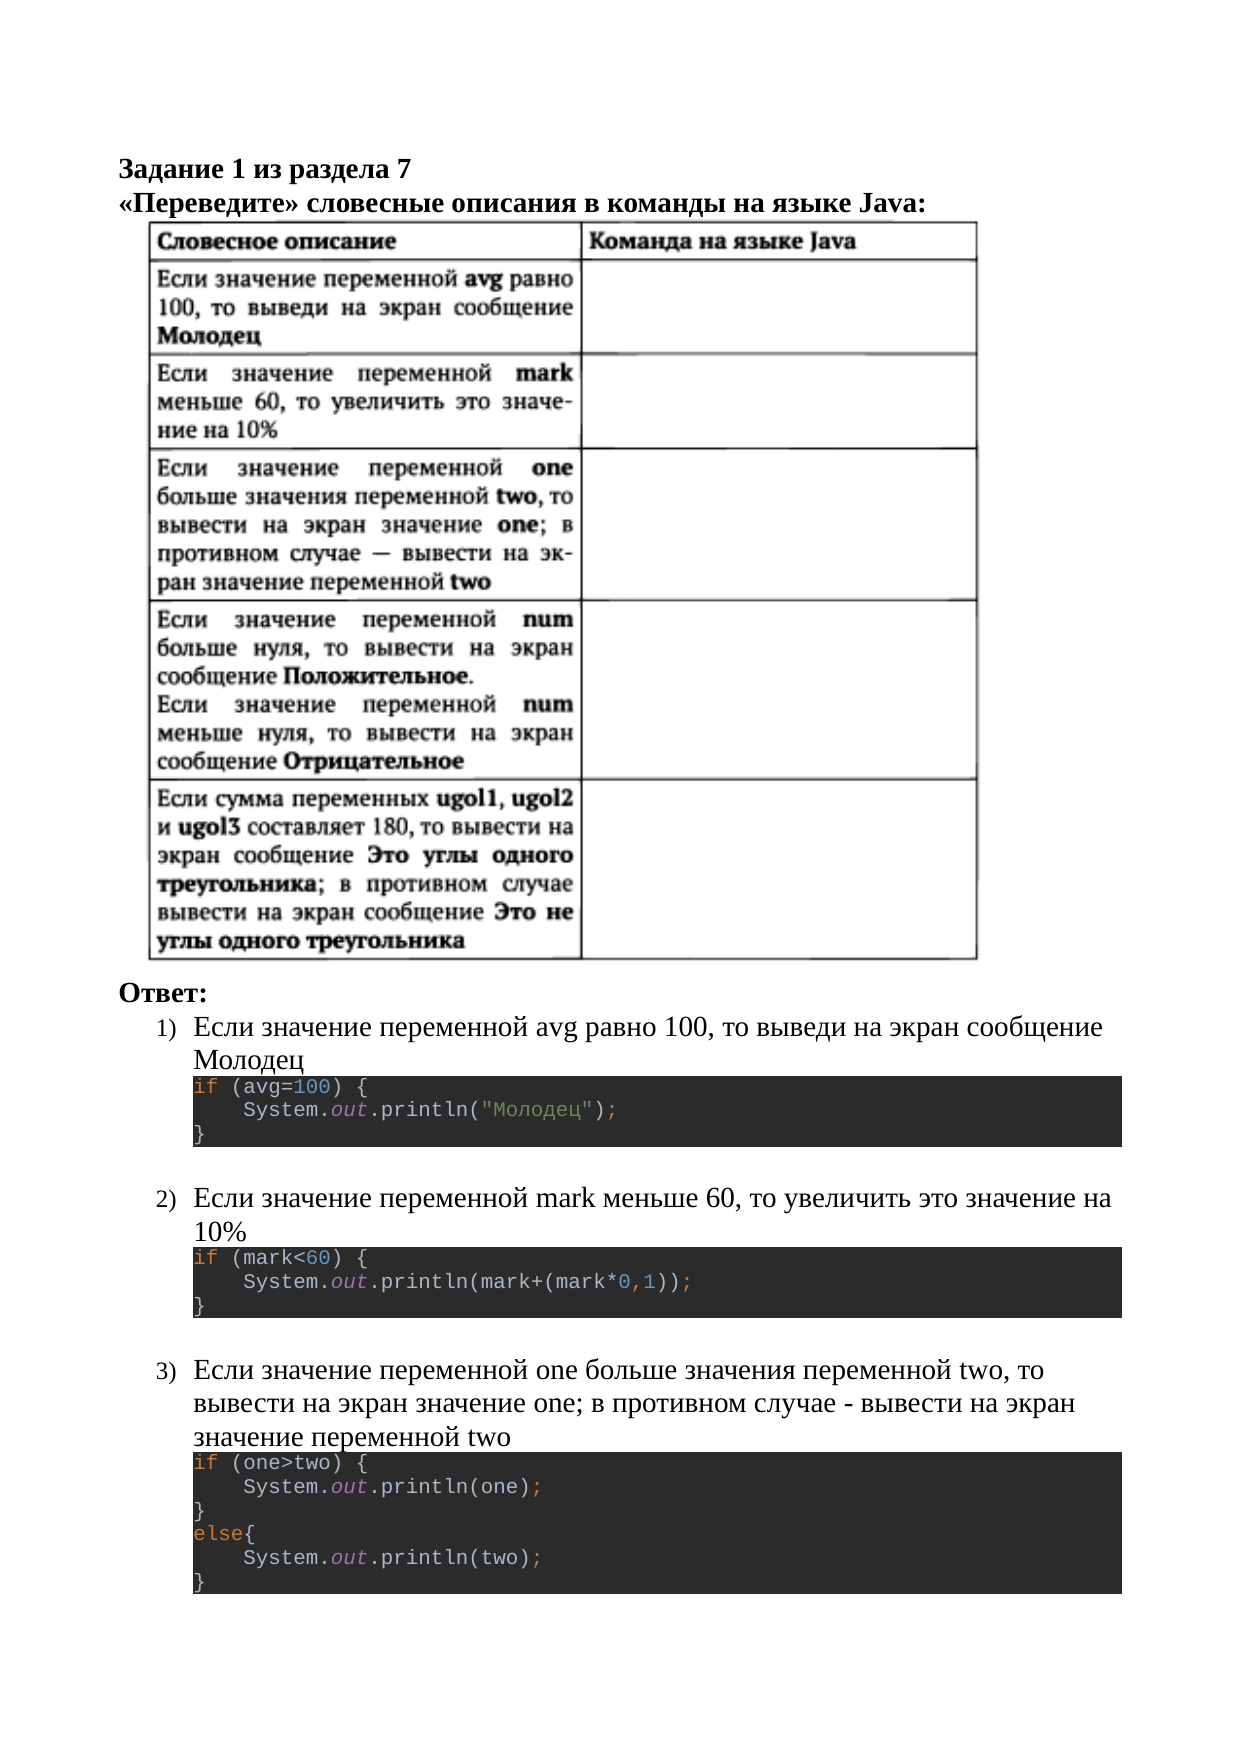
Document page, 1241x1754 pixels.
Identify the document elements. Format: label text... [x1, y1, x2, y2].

text if (one>two) { System.out.println(one); } else{ System.out.println(two); } [193, 1452, 1122, 1594]
list Если значение переменной avg равно 100, то выведи на экран сообщение Молодец [156, 1009, 1122, 1076]
text Задание 1 из раздела 7 [118, 152, 1122, 185]
list Если значение переменной one больше значения переменной two, то вывести на экран значение one; в противном случае - вывести на экран значение переменной two [156, 1352, 1122, 1452]
text if (mark<60) { System.out.println(mark+(mark*0,1)); } [193, 1247, 1122, 1318]
text «Переведите» словесные описания в команды на языке Java: [118, 185, 1122, 219]
text Ответ: [118, 975, 1122, 1009]
list Если значение переменной mark меньше 60, то увеличить это значение на 10% [156, 1180, 1122, 1247]
text if (avg=100) { System.out.println("Молодец"); } [193, 1076, 1122, 1147]
